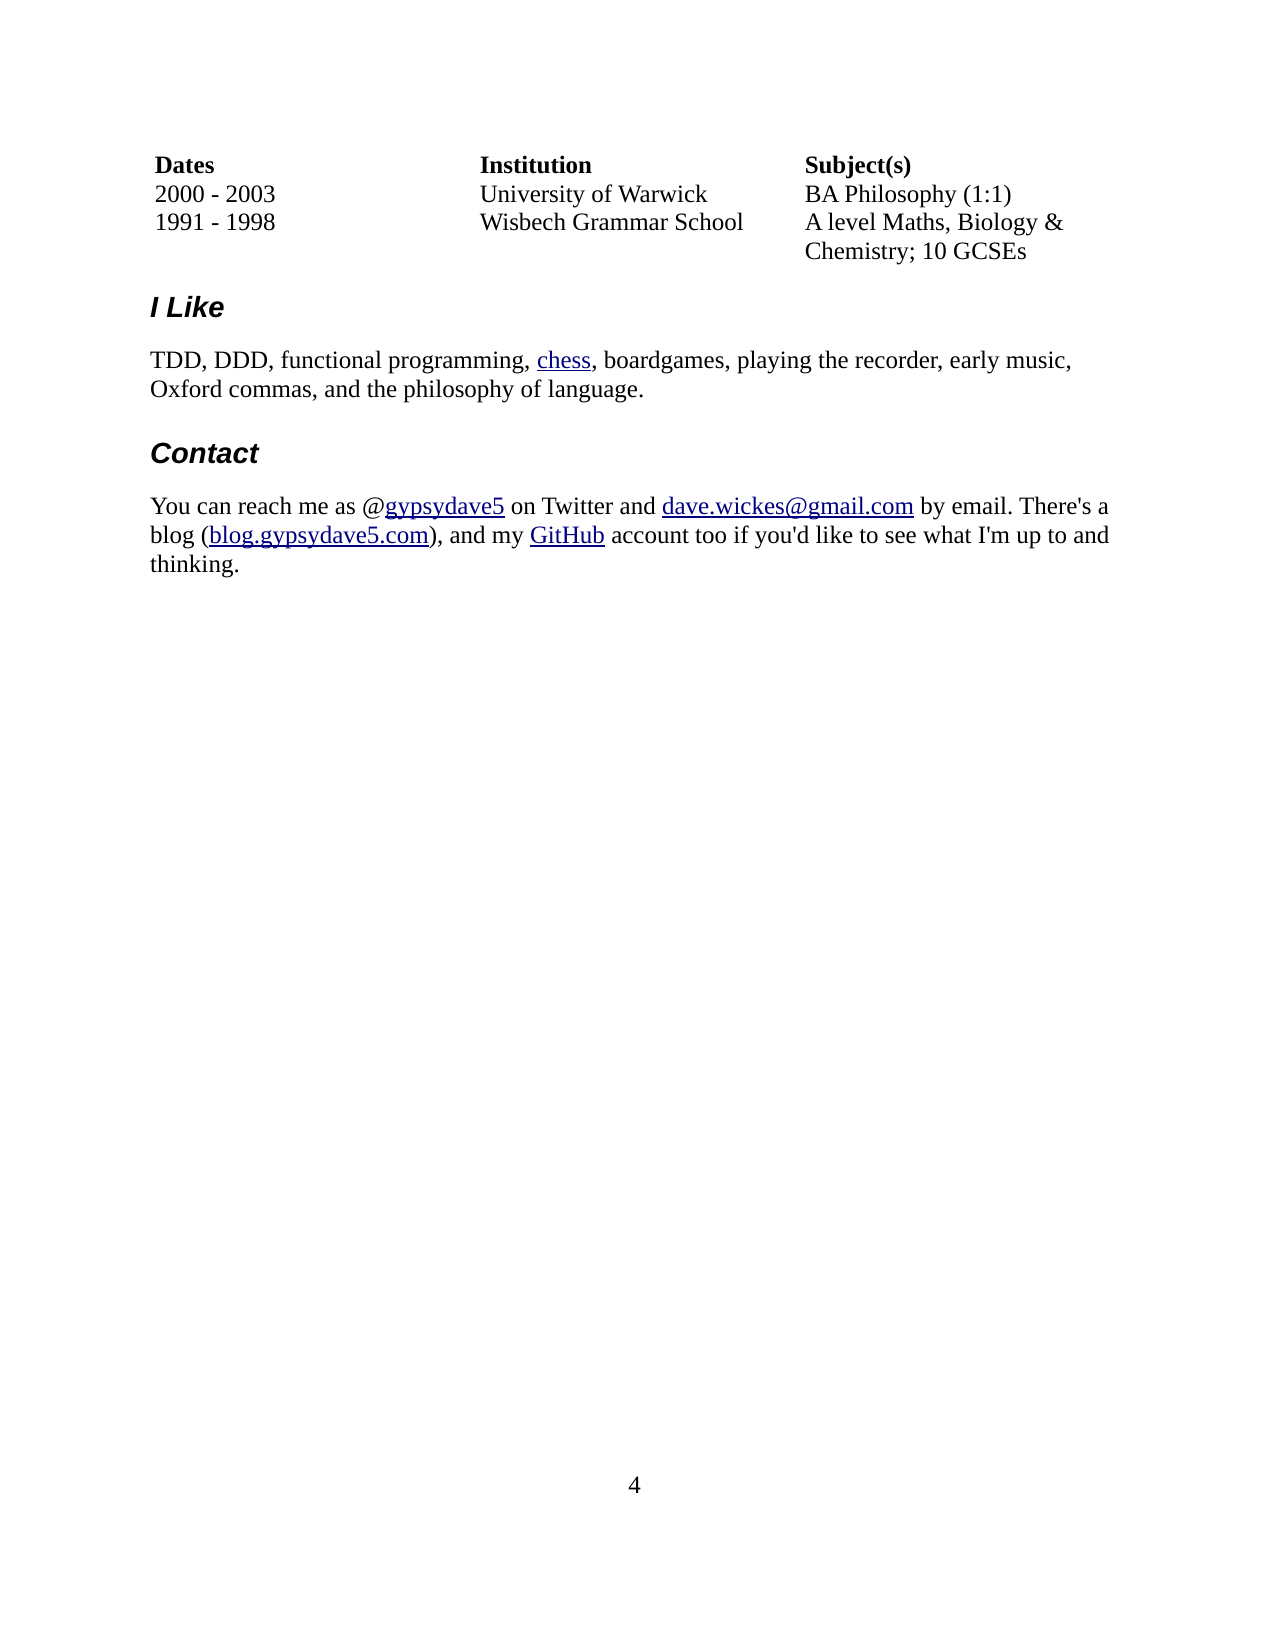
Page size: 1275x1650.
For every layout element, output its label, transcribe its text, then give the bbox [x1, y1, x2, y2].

table_cell Wisbech Grammar School [475, 208, 800, 265]
table_header Institution [475, 150, 800, 179]
table_header Dates [150, 150, 475, 179]
subtitle Contact [150, 436, 1125, 470]
table_cell 1991 - 1998 [150, 208, 475, 265]
text TDD, DDD, functional programming, chess, boardgames, playing the recorder, early music, Oxford commas, and the philosophy of language. [150, 345, 1125, 402]
table_header Subject(s) [800, 150, 1125, 179]
table_cell 2000 - 2003 [150, 179, 475, 207]
text You can reach me as @gypsydave5 on Twitter and dave.wickes@gmail.com by email. There's a blog (blog.gypsydave5.com), and my GitHub account too if you'd like to see what I'm up to and thinking. [150, 491, 1125, 578]
table_cell A level Maths, Biology & Chemistry; 10 GCSEs [800, 208, 1125, 265]
table_cell University of Warwick [475, 179, 800, 207]
subtitle I Like [150, 290, 1125, 323]
table_cell BA Philosophy (1:1) [800, 179, 1125, 207]
